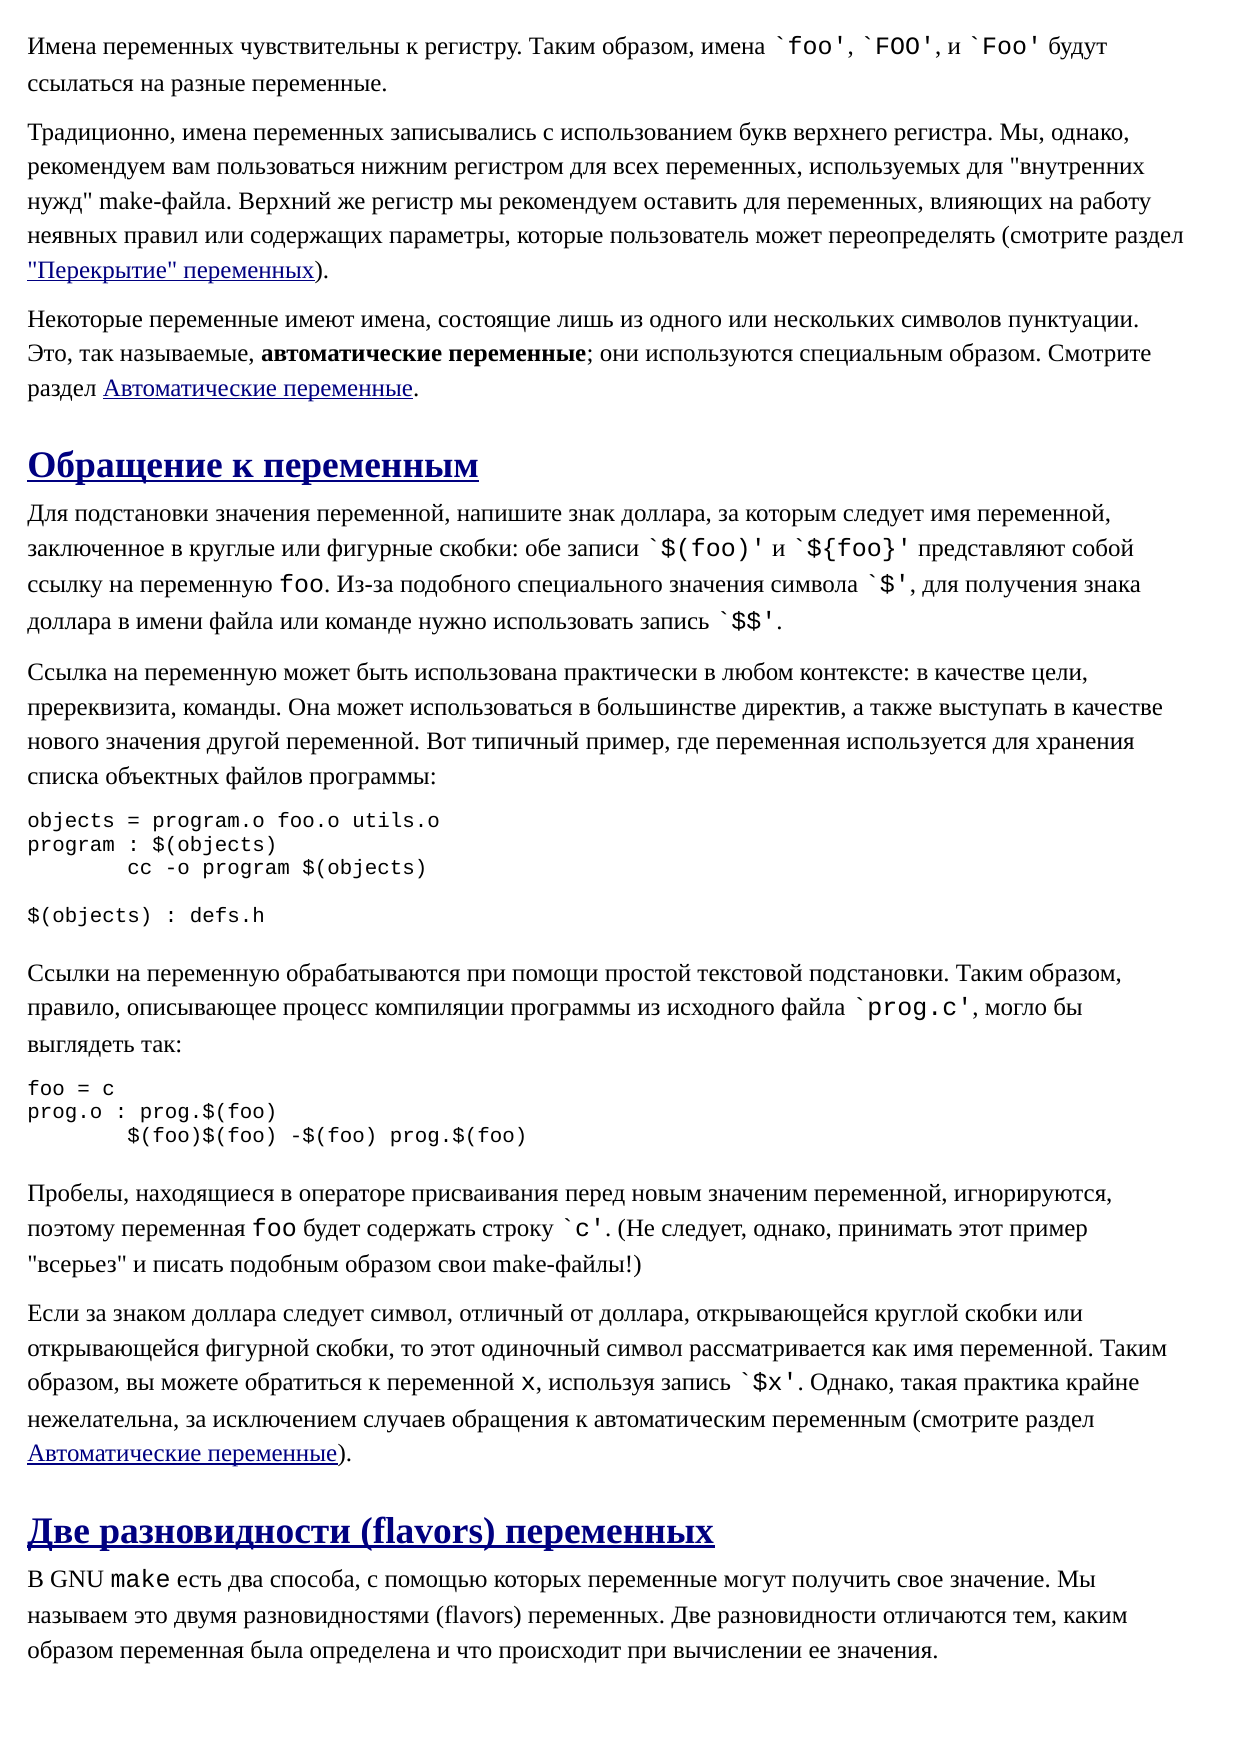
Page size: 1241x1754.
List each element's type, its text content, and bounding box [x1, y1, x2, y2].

text $(objects) : defs.h [27, 904, 1185, 928]
text cc -o program $(objects) [27, 857, 1185, 881]
text prog.o : prog.$(foo) [27, 1101, 1185, 1125]
text Если за знаком доллара следует символ, отличный от доллара, открывающейся круглой скобки или открывающейся фигурной скобки, то этот одиночный символ рассматривается как имя переменной. Таким образом, вы можете обратиться к переменной x, используя запись `$x'. Однако, такая практика крайне нежелательна, за исключением случаев обращения к автоматическим переменным (смотрите раздел Автоматические переменные). [27, 1298, 1185, 1467]
text foo = c [27, 1078, 1185, 1101]
text Ссылка на переменную может быть использована практически в любом контексте: в качестве цели, пререквизита, команды. Она может использоваться в большинстве директив, а также выступать в качестве нового значения другой переменной. Вот типичный пример, где переменная используется для хранения списка объектных файлов программы: [27, 657, 1185, 790]
text program : $(objects) [27, 834, 1185, 857]
text Традиционно, имена переменных записывались с использованием букв верхнего регистра. Мы, однако, рекомендуем вам пользоваться нижним регистром для всех переменных, используемых для "внутренних нужд" make-файла. Верхний же регистр мы рекомендуем оставить для переменных, влияющих на работу неявных правил или содержащих параметры, которые пользователь может переопределять (смотрите раздел "Перекрытие" переменных). [27, 117, 1185, 283]
text objects = program.o foo.o utils.o [27, 810, 1185, 834]
text Для подстановки значения переменной, напишите знак доллара, за которым следует имя переменной, заключенное в круглые или фигурные скобки: обе записи `$(foo)' и `${foo}' представляют собой ссылку на переменную foo. Из-за подобного специального значения символа `$', для получения знака доллара в имени файла или команде нужно использовать запись `$$'. [27, 498, 1185, 637]
subtitle Обращение к переменным [27, 443, 1185, 486]
text Пробелы, находящиеся в операторе присваивания перед новым значеним переменной, игнорируются, поэтому переменная foo будет содержать строку `c'. (Не следует, однако, принимать этот пример "всерьез" и писать подобным образом свои make-файлы!) [27, 1178, 1185, 1278]
text В GNU make есть два способа, с помощью которых переменные могут получить свое значение. Мы называем это двумя разновидностями (flavors) переменных. Две разновидности отличаются тем, каким образом переменная была определена и что происходит при вычислении ее значения. [27, 1564, 1185, 1664]
text Имена переменных чувствительны к регистру. Таким образом, имена `foo', `FOO', и `Foo' будут ссылаться на разные переменные. [27, 31, 1185, 97]
subtitle Две разновидности (flavors) переменных [27, 1508, 1185, 1551]
text $(foo)$(foo) -$(foo) prog.$(foo) [27, 1125, 1185, 1149]
text Ссылки на переменную обрабатываются при помощи простой текстовой подстановки. Таким образом, правило, описывающее процесс компиляции программы из исходного файла `prog.c', могло бы выглядеть так: [27, 958, 1185, 1057]
text Некоторые переменные имеют имена, состоящие лишь из одного или нескольких символов пунктуации. Это, так называемые, автоматические переменные; они используются специальным образом. Смотрите раздел Автоматические переменные. [27, 304, 1185, 402]
